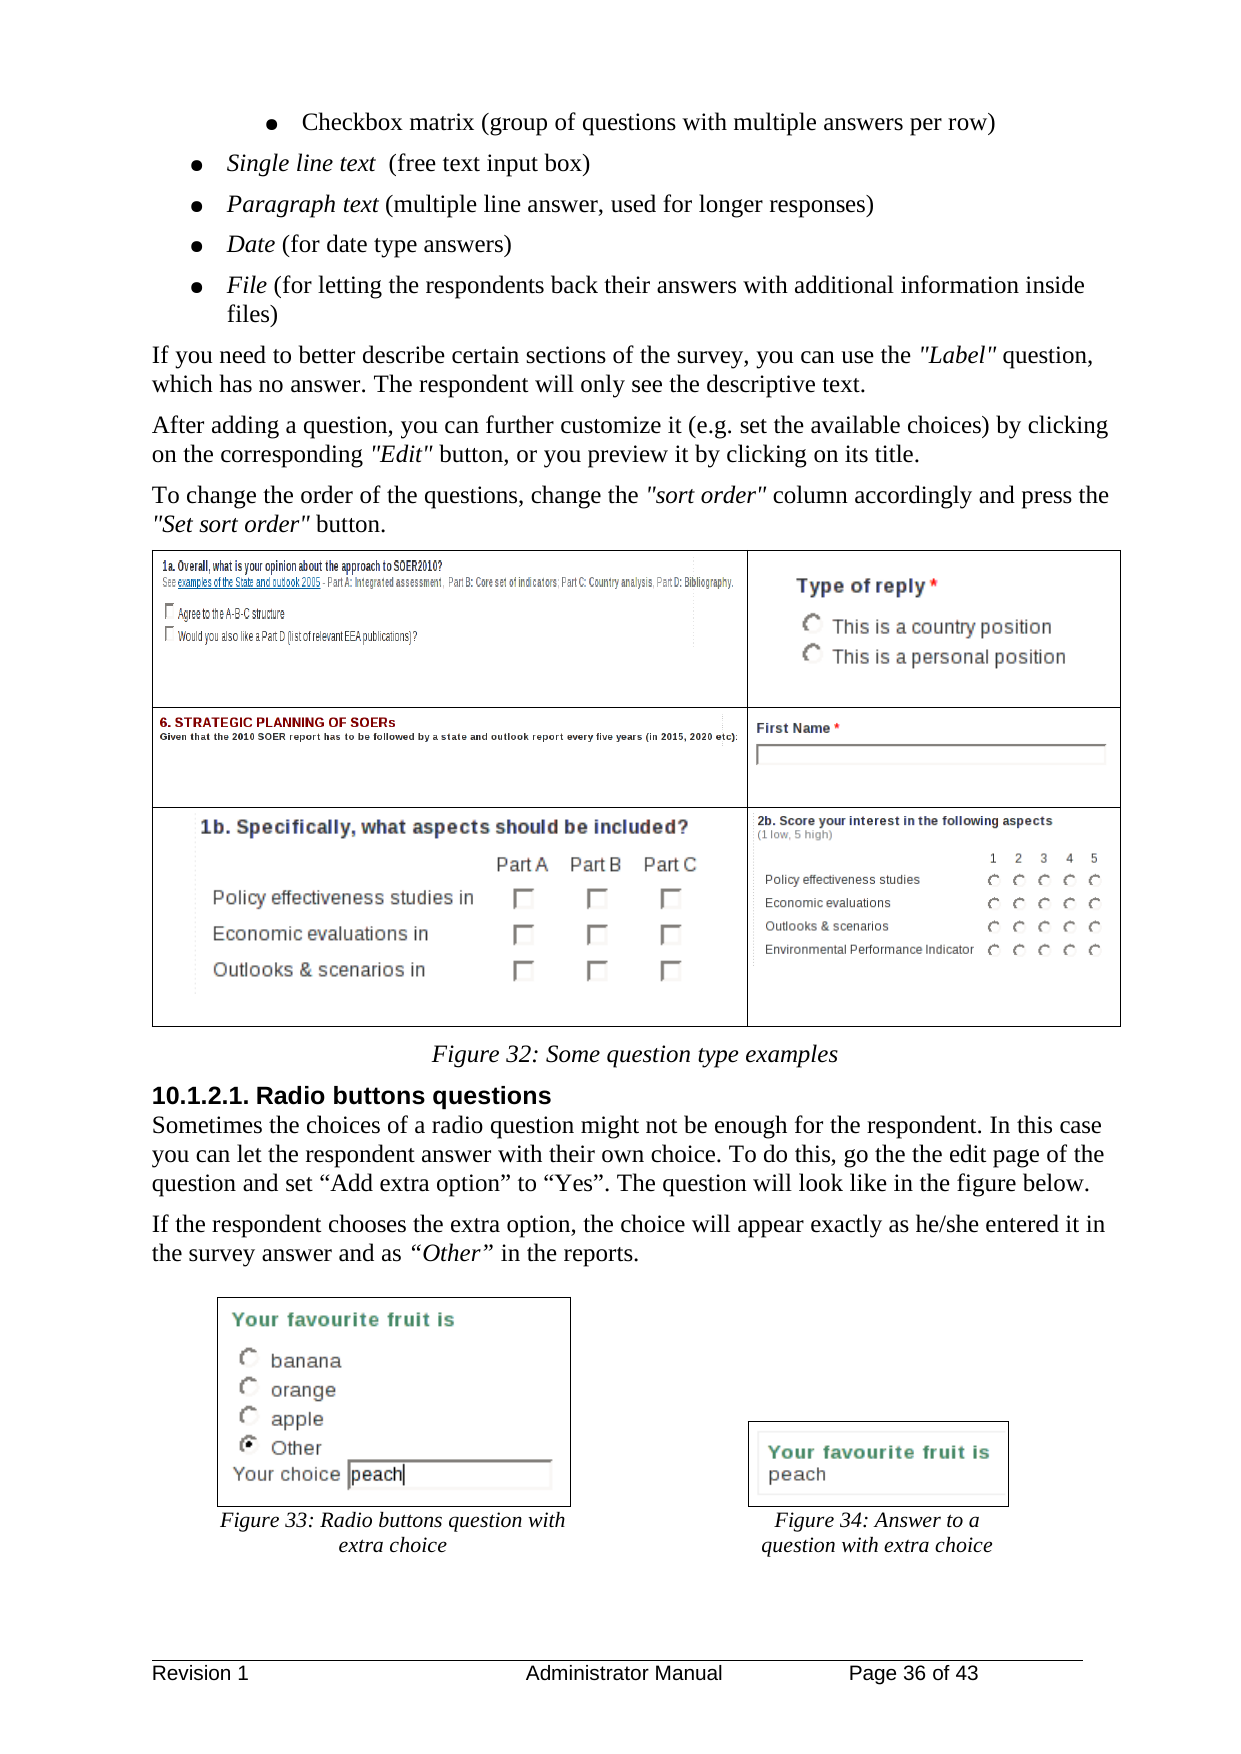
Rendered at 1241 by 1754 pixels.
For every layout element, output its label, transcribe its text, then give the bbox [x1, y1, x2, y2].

picture [194, 812, 704, 994]
list Single line text (free text input box) [189, 148, 1120, 177]
text If you need to better describe certain sections of the survey, you can use the "Label" question, which has no answer. The respondent will only see the descriptive text. [152, 340, 1120, 398]
list File (for letting the respondents back their answers with additional information inside files) [189, 270, 1120, 328]
table_header [153, 551, 747, 707]
table_cell [748, 808, 1120, 1026]
table_cell [748, 708, 1120, 712]
table_header [748, 551, 1120, 707]
text If the respondent chooses the extra option, the choice will appear exactly as he/she entered it in the survey answer and as “Other” in the reports. [152, 1208, 1120, 1267]
table_cell [153, 708, 747, 712]
picture [753, 812, 1115, 968]
subtitle Radio buttons questions [152, 1081, 1120, 1109]
list Paragraph text (multiple line answer, used for longer responses) [189, 188, 1120, 218]
picture [157, 712, 742, 747]
table_header [636, 1279, 1120, 1563]
picture [753, 712, 1115, 775]
text Sometimes the choices of a radio question might not be enough for the respondent. In this case you can let the respondent answer with their own choice. To do this, go the the edit page of the question and set “Add extra option” to “Yes”. The question will look like in the figure below. [152, 1109, 1120, 1197]
picture [750, 1424, 1006, 1504]
text Figure 32: Some question type examples [152, 1039, 1120, 1068]
list Checkbox matrix (group of questions with multiple answers per row) [264, 107, 1120, 136]
table_cell [153, 713, 747, 807]
table_cell [748, 713, 1120, 807]
table_header [152, 1504, 636, 1563]
text To change the order of the questions, change the "sort order" column accordingly and press the "Set sort order" button. [152, 480, 1120, 538]
picture [792, 555, 1075, 675]
list Date (for date type answers) [189, 229, 1120, 258]
table_cell [153, 808, 747, 1026]
picture [220, 1299, 568, 1504]
table_header [152, 1279, 636, 1503]
picture [160, 555, 739, 650]
text After adding a question, you can further customize it (e.g. set the available choices) by clicking on the corresponding "Edit" button, or you preview it by clicking on its title. [152, 410, 1120, 468]
